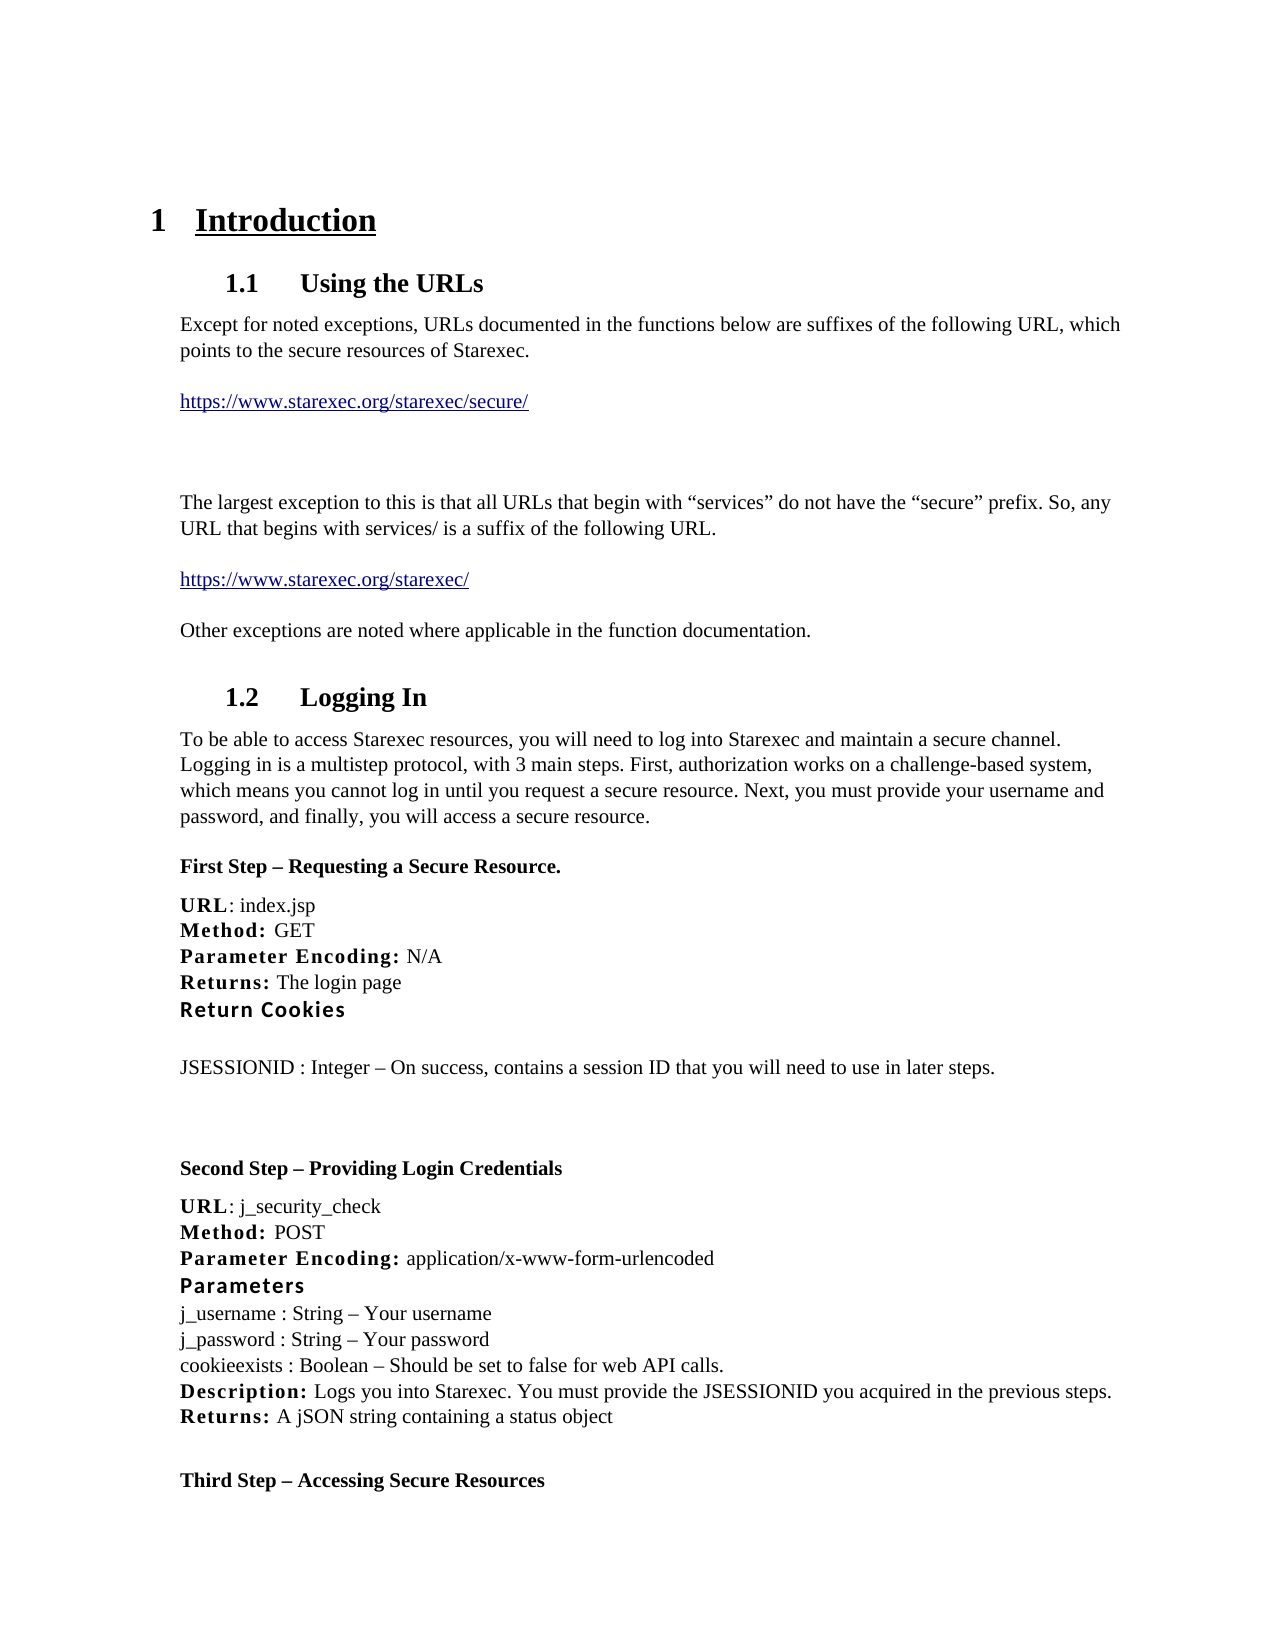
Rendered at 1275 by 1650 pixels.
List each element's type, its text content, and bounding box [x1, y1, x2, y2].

text Third Step – Accessing Secure Resources [180, 1468, 1125, 1492]
text URL: j_security_check [180, 1194, 1125, 1218]
subtitle Parameters [180, 1271, 1125, 1299]
text Method: POST [180, 1220, 1125, 1244]
subtitle Introduction [150, 201, 1125, 239]
text Parameter Encoding: N/A [180, 944, 1125, 968]
text j_password : String – Your password [180, 1327, 1125, 1351]
text Returns: The login page [180, 970, 1125, 994]
text cookieexists : Boolean – Should be set to false for web API calls. [180, 1353, 1125, 1377]
text Returns: A jSON string containing a status object [180, 1404, 1125, 1428]
text Method: GET [180, 918, 1125, 942]
text First Step – Requesting a Secure Resource. [180, 854, 1125, 878]
subtitle Using the URLs [225, 267, 1125, 298]
text JSESSIONID : Integer – On success, contains a session ID that you will need to use in later steps. [180, 1054, 1125, 1079]
text Other exceptions are noted where applicable in the function documentation. [180, 617, 1125, 642]
text The largest exception to this is that all URLs that begin with “services” do not have the “secure” prefix. So, any URL that begins with services/ is a suffix of the following URL. [180, 490, 1125, 540]
text To be able to access Starexec resources, you will need to log into Starexec and maintain a secure channel. Logging in is a multistep protocol, with 3 main steps. First, authorization works on a challenge-based system, which means you cannot log in until you request a secure resource. Next, you must provide your username and password, and finally, you will access a secure resource. [180, 726, 1125, 828]
text https://www.starexec.org/starexec/secure/ [180, 389, 1125, 413]
text Second Step – Providing Login Credentials [180, 1156, 1125, 1180]
text Description: Logs you into Starexec. You must provide the JSESSIONID you acquired in the previous steps. [180, 1378, 1125, 1403]
text j_username : String – Your username [180, 1301, 1125, 1325]
text Parameter Encoding: application/x-www-form-urlencoded [180, 1246, 1125, 1270]
text Except for noted exceptions, URLs documented in the functions below are suffixes of the following URL, which points to the secure resources of Starexec. [180, 312, 1125, 362]
text URL: index.jsp [180, 893, 1125, 917]
text https://www.starexec.org/starexec/ [180, 567, 1125, 591]
subtitle Return Cookies [180, 996, 1125, 1023]
subtitle Logging In [225, 681, 1125, 712]
